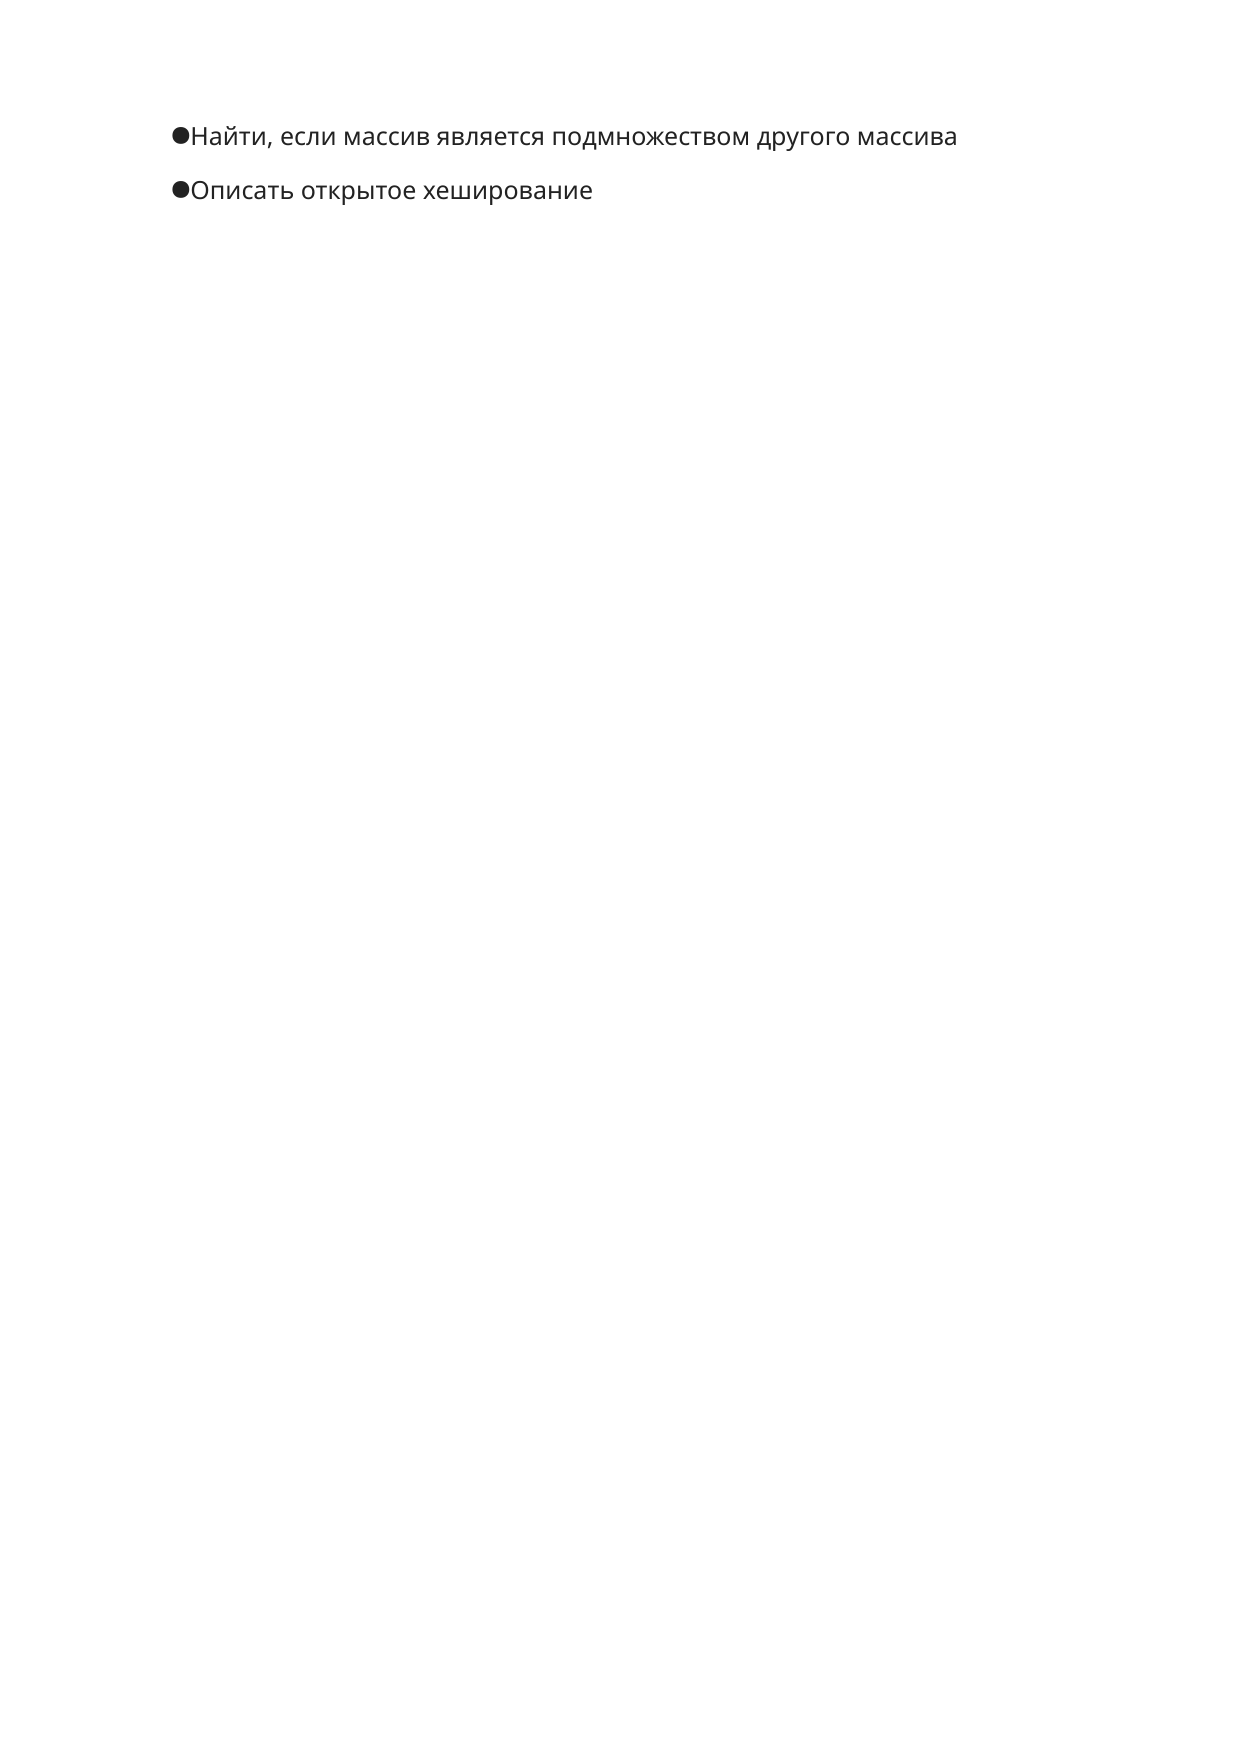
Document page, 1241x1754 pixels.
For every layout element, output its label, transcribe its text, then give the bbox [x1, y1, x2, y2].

list Найти, если массив является подмножеством другого массива [118, 118, 1122, 152]
list Описать открытое хеширование [118, 173, 1122, 207]
